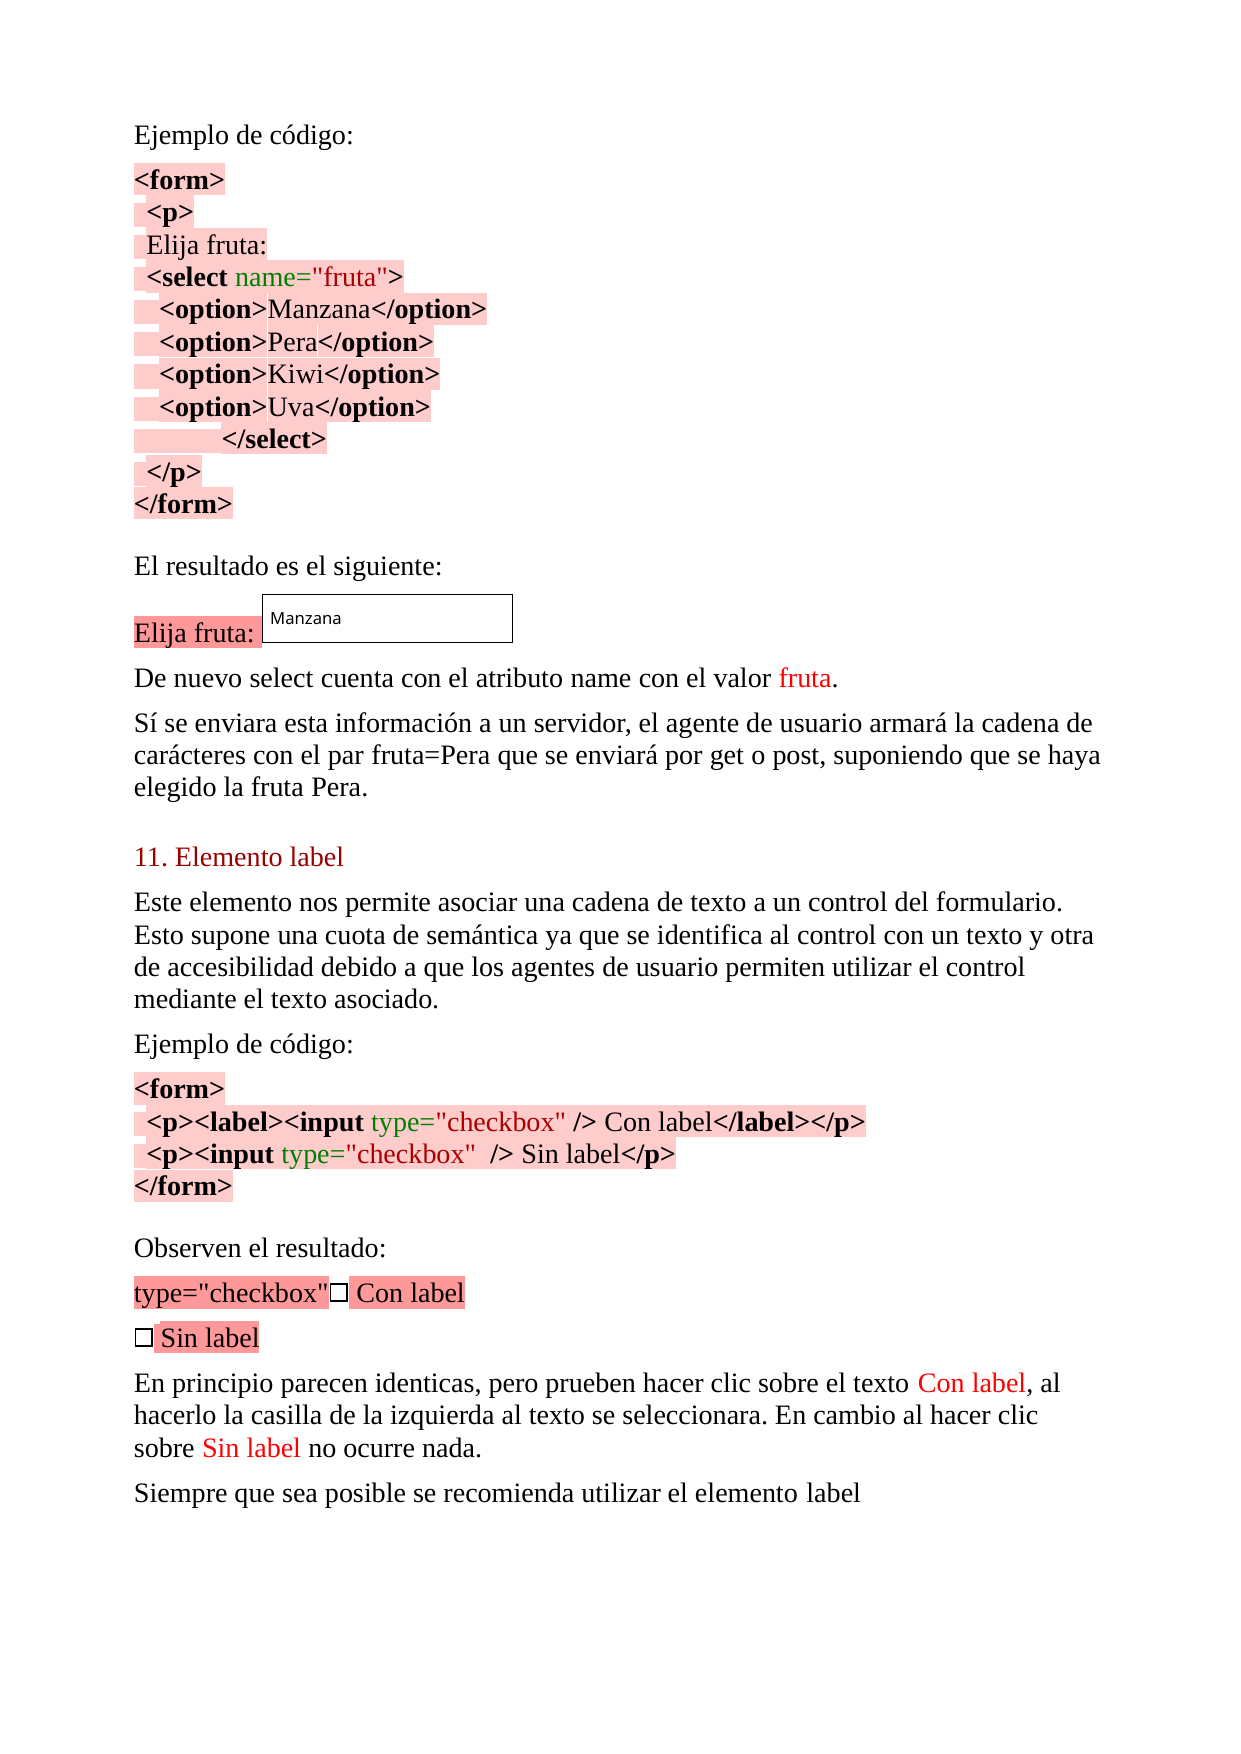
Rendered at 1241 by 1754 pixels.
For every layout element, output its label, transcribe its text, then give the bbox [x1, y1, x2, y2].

text <p> [134, 195, 1106, 228]
text </select> [134, 422, 1106, 454]
text De nuevo select cuenta con el atributo name con el valor fruta. [134, 661, 1106, 693]
text type="checkbox" Con label [134, 1276, 1106, 1309]
text Este elemento nos permite asociar una cadena de texto a un control del formulario. Esto supone una cuota de semántica ya que se identifica al control con un texto y otra de accesibilidad debido a que los agentes de usuario permiten utilizar el control mediante el texto asociado. [134, 885, 1106, 1015]
text <option>Uva</option> [134, 390, 1106, 422]
text </form> [134, 1169, 1106, 1202]
text <form> [134, 163, 1106, 195]
subtitle 11. Elemento label [134, 840, 1106, 873]
text Observen el resultado: [134, 1231, 1106, 1264]
text Elija fruta: [134, 228, 1106, 260]
text Siempre que sea posible se recomienda utilizar el elemento label [134, 1476, 1106, 1508]
text Ejemplo de código: [134, 118, 1106, 151]
text Sí se enviara esta información a un servidor, el agente de usuario armará la cadena de carácteres con el par fruta=Pera que se enviará por get o post, suponiendo que se haya elegido la fruta Pera. [134, 706, 1106, 803]
text En principio parecen identicas, pero prueben hacer clic sobre el texto Con label, al hacerlo la casilla de la izquierda al texto se seleccionara. En cambio al hacer clic sobre Sin label no ocurre nada. [134, 1366, 1106, 1463]
text <p><input type="checkbox" /> Sin label</p> [134, 1137, 1106, 1169]
text <select name="fruta"> [134, 260, 1106, 293]
text </p> [134, 454, 1106, 487]
text <form> [134, 1072, 1106, 1105]
text <option>Manzana</option> [134, 293, 1106, 325]
text <p><label><input type="checkbox" /> Con label</label></p> [134, 1105, 1106, 1137]
text <option>Kiwi</option> [134, 357, 1106, 390]
text <option>Pera</option> [134, 325, 1106, 357]
text Sin label [134, 1321, 1106, 1353]
text </form> [134, 487, 1106, 519]
text Elija fruta: [134, 594, 1106, 648]
text El resultado es el siguiente: [134, 549, 1106, 581]
text Ejemplo de código: [134, 1027, 1106, 1060]
